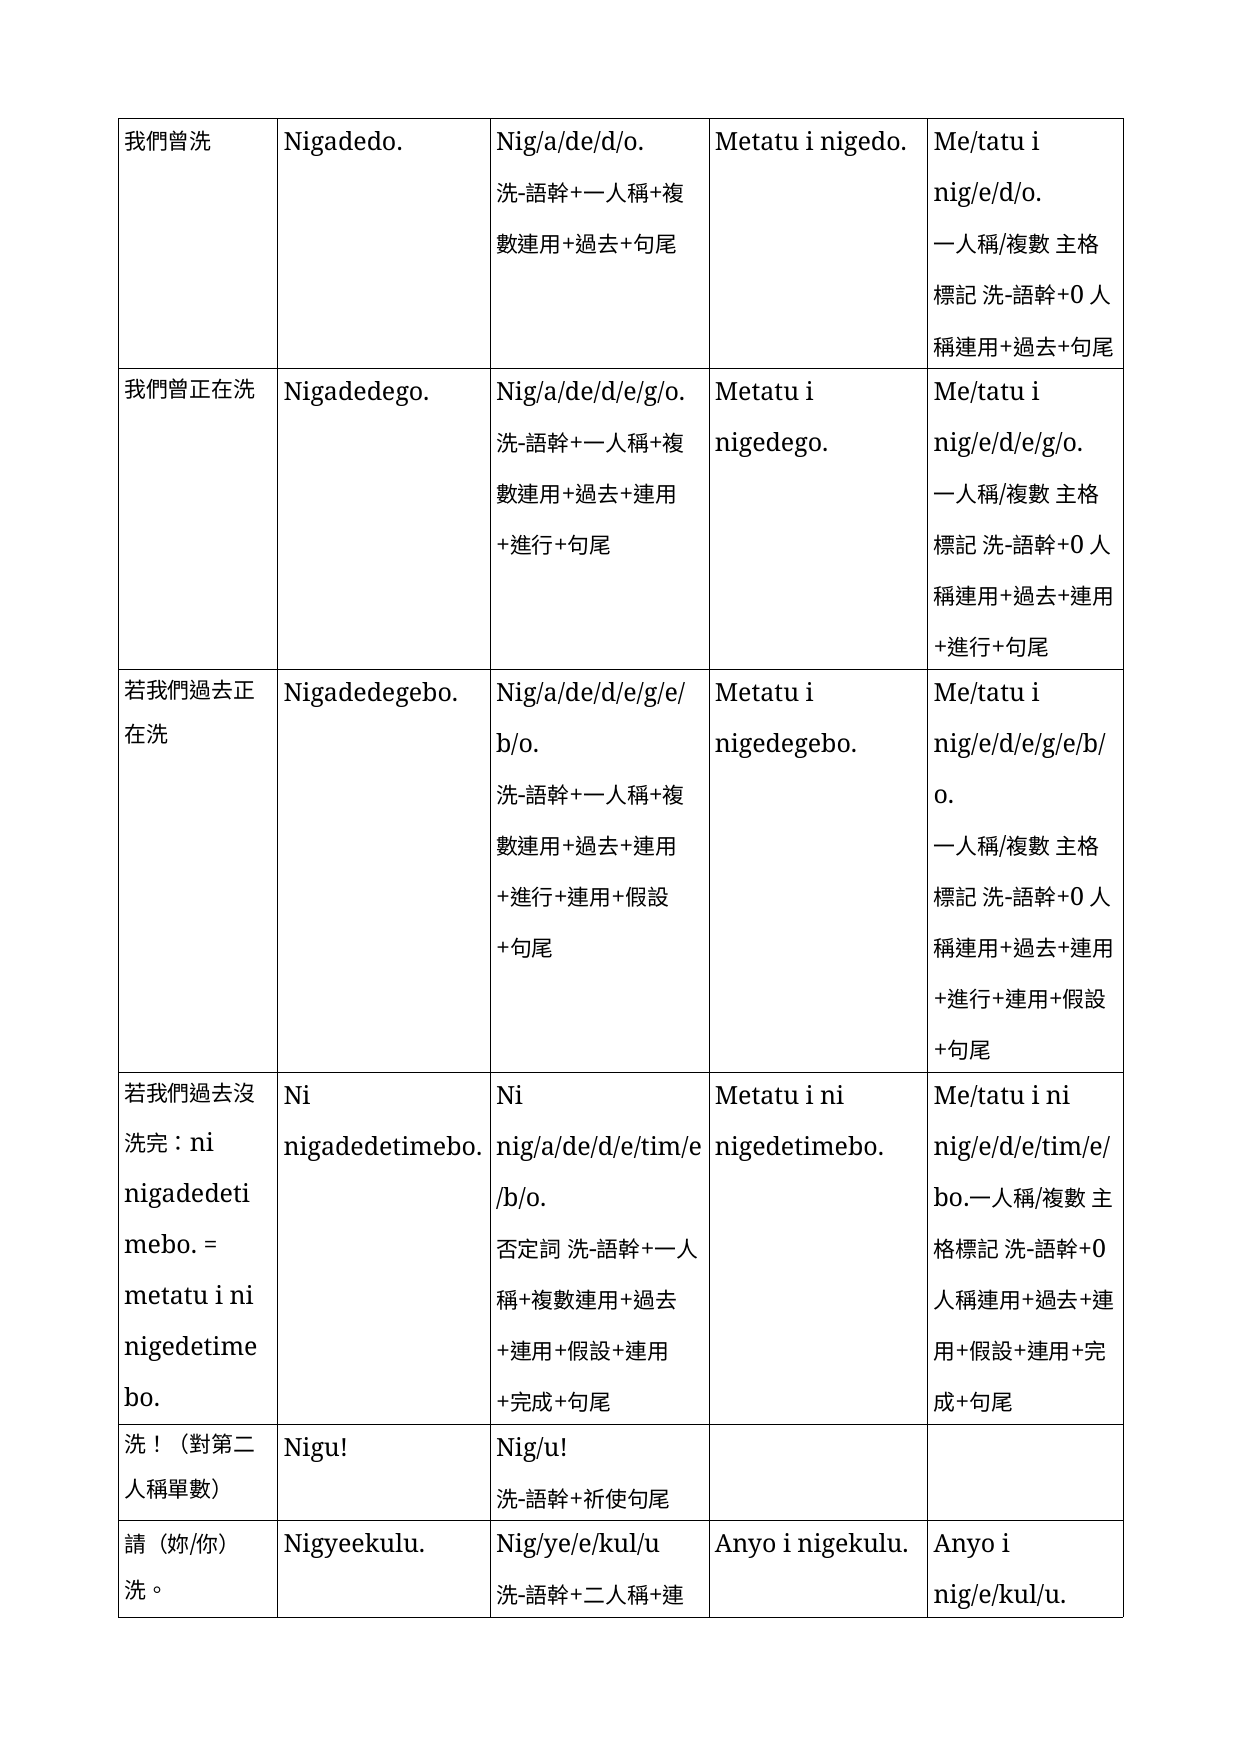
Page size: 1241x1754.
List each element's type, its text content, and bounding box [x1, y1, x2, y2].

table_cell [710, 1425, 927, 1520]
table_cell Metatu i nigedego. [710, 369, 927, 669]
table_cell Nig/a/de/d/e/g/e/b/o. 洗-語幹+一人稱+複數連用+過去+連用+進行+連用+假設+句尾 [491, 670, 709, 1072]
table_cell 我們曾洗 [119, 119, 277, 368]
table_cell Metatu i nigedegebo. [710, 670, 927, 1072]
table_cell Ni nigadedetimebo. [278, 1073, 490, 1423]
table_cell Ni nig/a/de/d/e/tim/e/b/o. 否定詞 洗-語幹+一人稱+複數連用+過去+連用+假設+連用+完成+句尾 [491, 1073, 709, 1423]
table_cell Anyo i nigekulu. [710, 1521, 927, 1617]
table_cell Me/tatu i ni nig/e/d/e/tim/e/bo.一人稱/複數 主格標記 洗-語幹+0人稱連用+過去+連用+假設+連用+完成+句尾 [928, 1073, 1123, 1423]
table_cell [928, 1425, 1123, 1520]
table_cell Nigadedego. [278, 369, 490, 669]
table_cell Nigadedegebo. [278, 670, 490, 1072]
table_cell 我們曾正在洗 [119, 369, 277, 669]
table_cell Me/tatu i nig/e/d/e/g/e/b/o. 一人稱/複數 主格標記 洗-語幹+0人稱連用+過去+連用+進行+連用+假設+句尾 [928, 670, 1123, 1072]
table_cell Nigu! [278, 1425, 490, 1520]
table_cell 請（妳/你）洗。 [119, 1521, 277, 1617]
table_cell 若我們過去沒洗完：ni nigadedetimebo. = metatu i ni nigedetimebo. [119, 1073, 277, 1423]
table_cell Me/tatu i nig/e/d/e/g/o. 一人稱/複數 主格標記 洗-語幹+0人稱連用+過去+連用+進行+句尾 [928, 369, 1123, 669]
table_cell 洗！（對第二人稱單數） [119, 1425, 277, 1520]
table_cell Metatu i ni nigedetimebo. [710, 1073, 927, 1423]
table_cell Nig/u! 洗-語幹+祈使句尾 [491, 1425, 709, 1520]
table_cell Nigyeekulu. [278, 1521, 490, 1617]
table_cell Nigadedo. [278, 119, 490, 368]
table_cell Me/tatu i nig/e/d/o. 一人稱/複數 主格標記 洗-語幹+0人稱連用+過去+句尾 [928, 119, 1123, 368]
table_cell Nig/ye/e/kul/u 洗-語幹+二人稱+連 [491, 1521, 709, 1617]
table_cell 若我們過去正在洗 [119, 670, 277, 1072]
table_cell Metatu i nigedo. [710, 119, 927, 368]
table_cell Nig/a/de/d/e/g/o. 洗-語幹+一人稱+複數連用+過去+連用+進行+句尾 [491, 369, 709, 669]
table_cell Nig/a/de/d/o. 洗-語幹+一人稱+複數連用+過去+句尾 [491, 119, 709, 368]
table_cell Anyo i nig/e/kul/u. [928, 1521, 1123, 1617]
